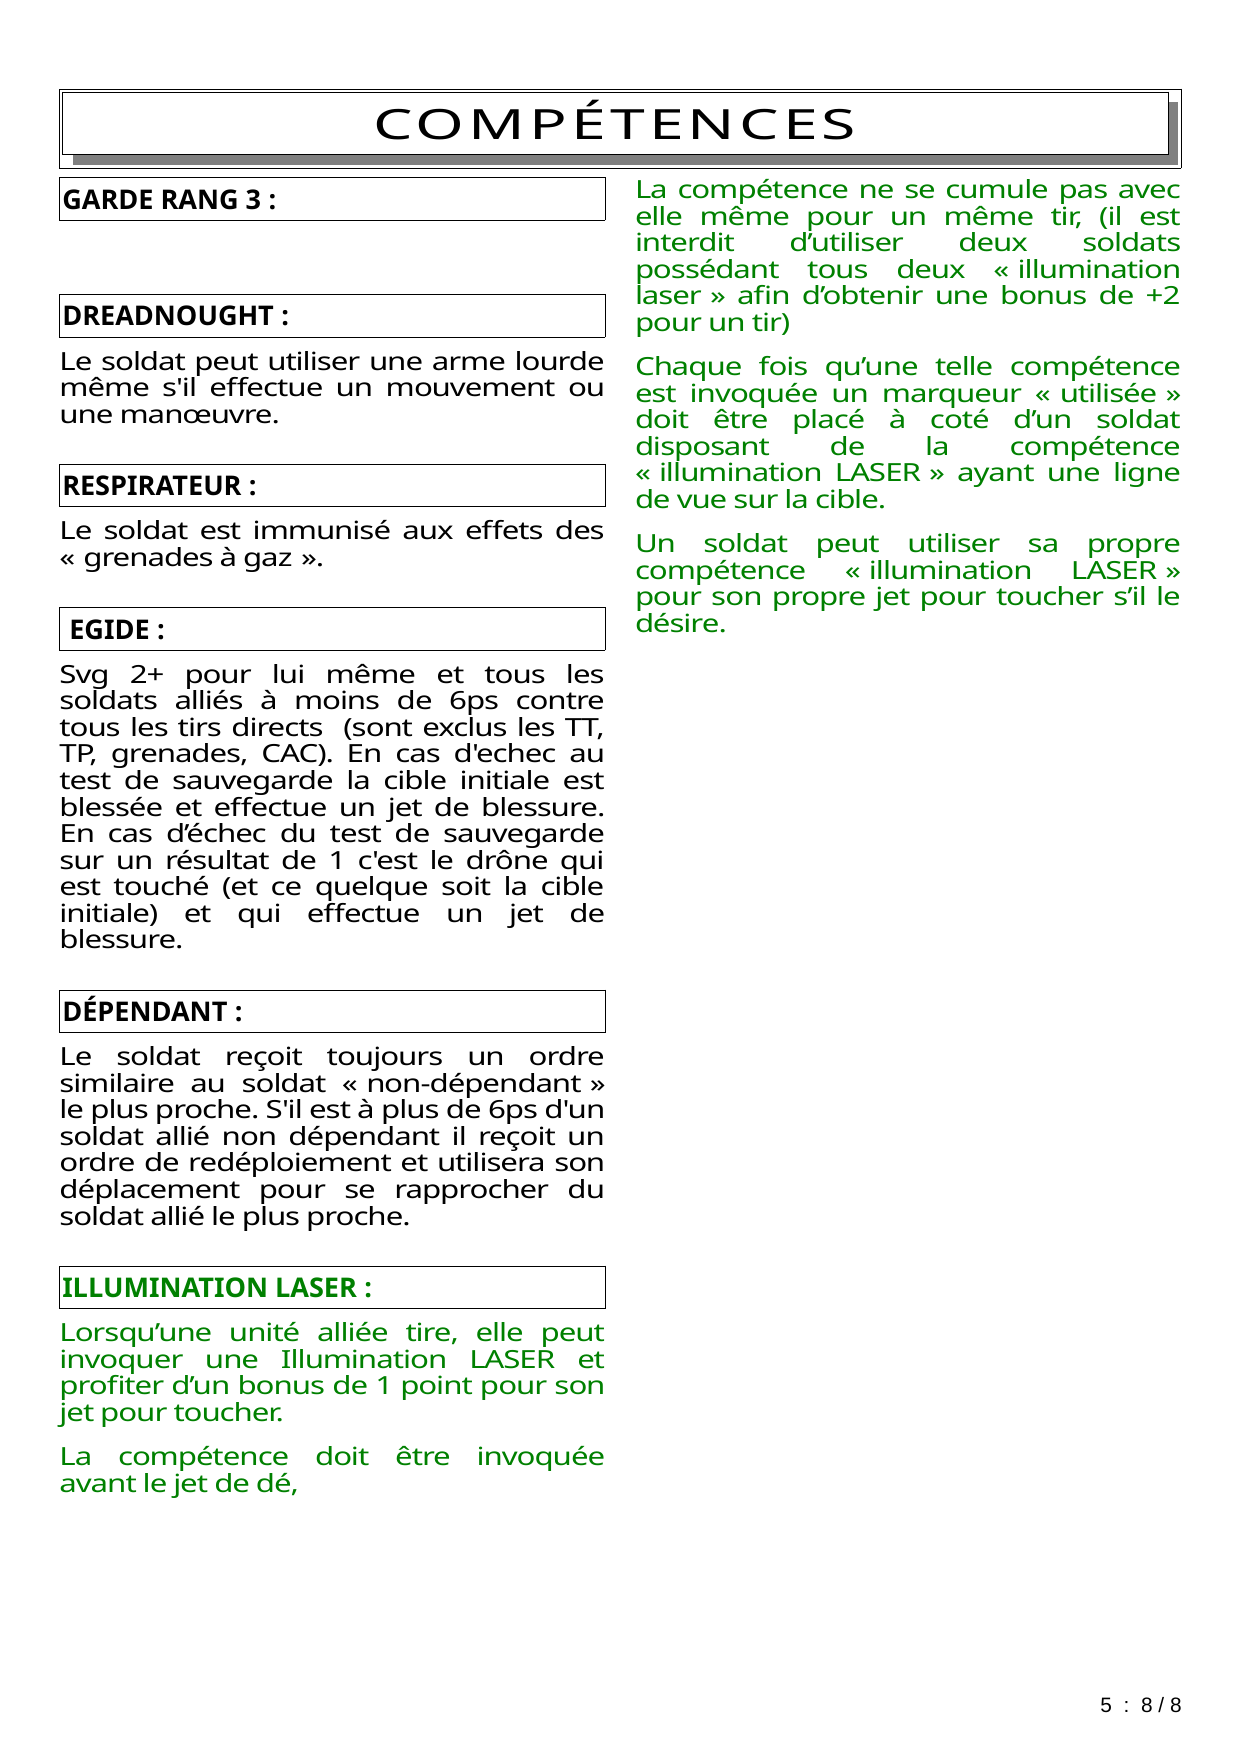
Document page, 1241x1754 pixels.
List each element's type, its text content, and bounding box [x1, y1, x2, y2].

title Dépendant : [60, 991, 605, 1032]
text Lorsqu’une unité alliée tire, elle peut invoquer une Illumination LASER et profiter d’un bonus de 1 point pour son jet pour toucher. [59, 1320, 605, 1427]
text Le soldat peut utiliser une arme lourde même s'il effectue un mouvement ou une manœuvre. [59, 349, 605, 428]
title Dreadnought : [60, 295, 605, 337]
text La compétence ne se cumule pas avec elle même pour un même tir, (il est interdit d’utiliser deux soldats possédant tous deux « illumination laser » afin d’obtenir une bonus de +2 pour un tir) [635, 177, 1181, 336]
title Garde rang 3 : [60, 178, 605, 220]
title Illumination Laser : [60, 1267, 605, 1308]
title EGIDE : [60, 608, 605, 650]
text La compétence doit être invoquée avant le jet de dé, [59, 1444, 605, 1497]
text Le soldat est immunisé aux effets des « grenades à gaz ». [59, 518, 605, 572]
text Le soldat reçoit toujours un ordre similaire au soldat « non-dépendant » le plus proche. S'il est à plus de 6ps d'un soldat allié non dépendant il reçoit un ordre de redéploiement et utilisera son déplacement pour se rapprocher du soldat allié le plus proche. [59, 1044, 605, 1230]
text Svg 2+ pour lui même et tous les soldats alliés à moins de 6ps contre tous les tirs directs (sont exclus les TT, TP, grenades, CAC). En cas d'echec au test de sauvegarde la cible initiale est blessée et effectue un jet de blessure. En cas d’échec du test de sauvegarde sur un résultat de 1 c'est le drône qui est touché (et ce quelque soit la cible initiale) et qui effectue un jet de blessure. [59, 662, 605, 954]
title RESPIRATEUR : [60, 465, 605, 506]
text Chaque fois qu’une telle compétence est invoquée un marqueur « utilisée » doit être placé à coté d’un soldat disposant de la compétence « illumination LASER » ayant une ligne de vue sur la cible. [635, 354, 1181, 513]
text Un soldat peut utiliser sa propre compétence « illumination LASER » pour son propre jet pour toucher s’il le désire. [635, 531, 1181, 637]
